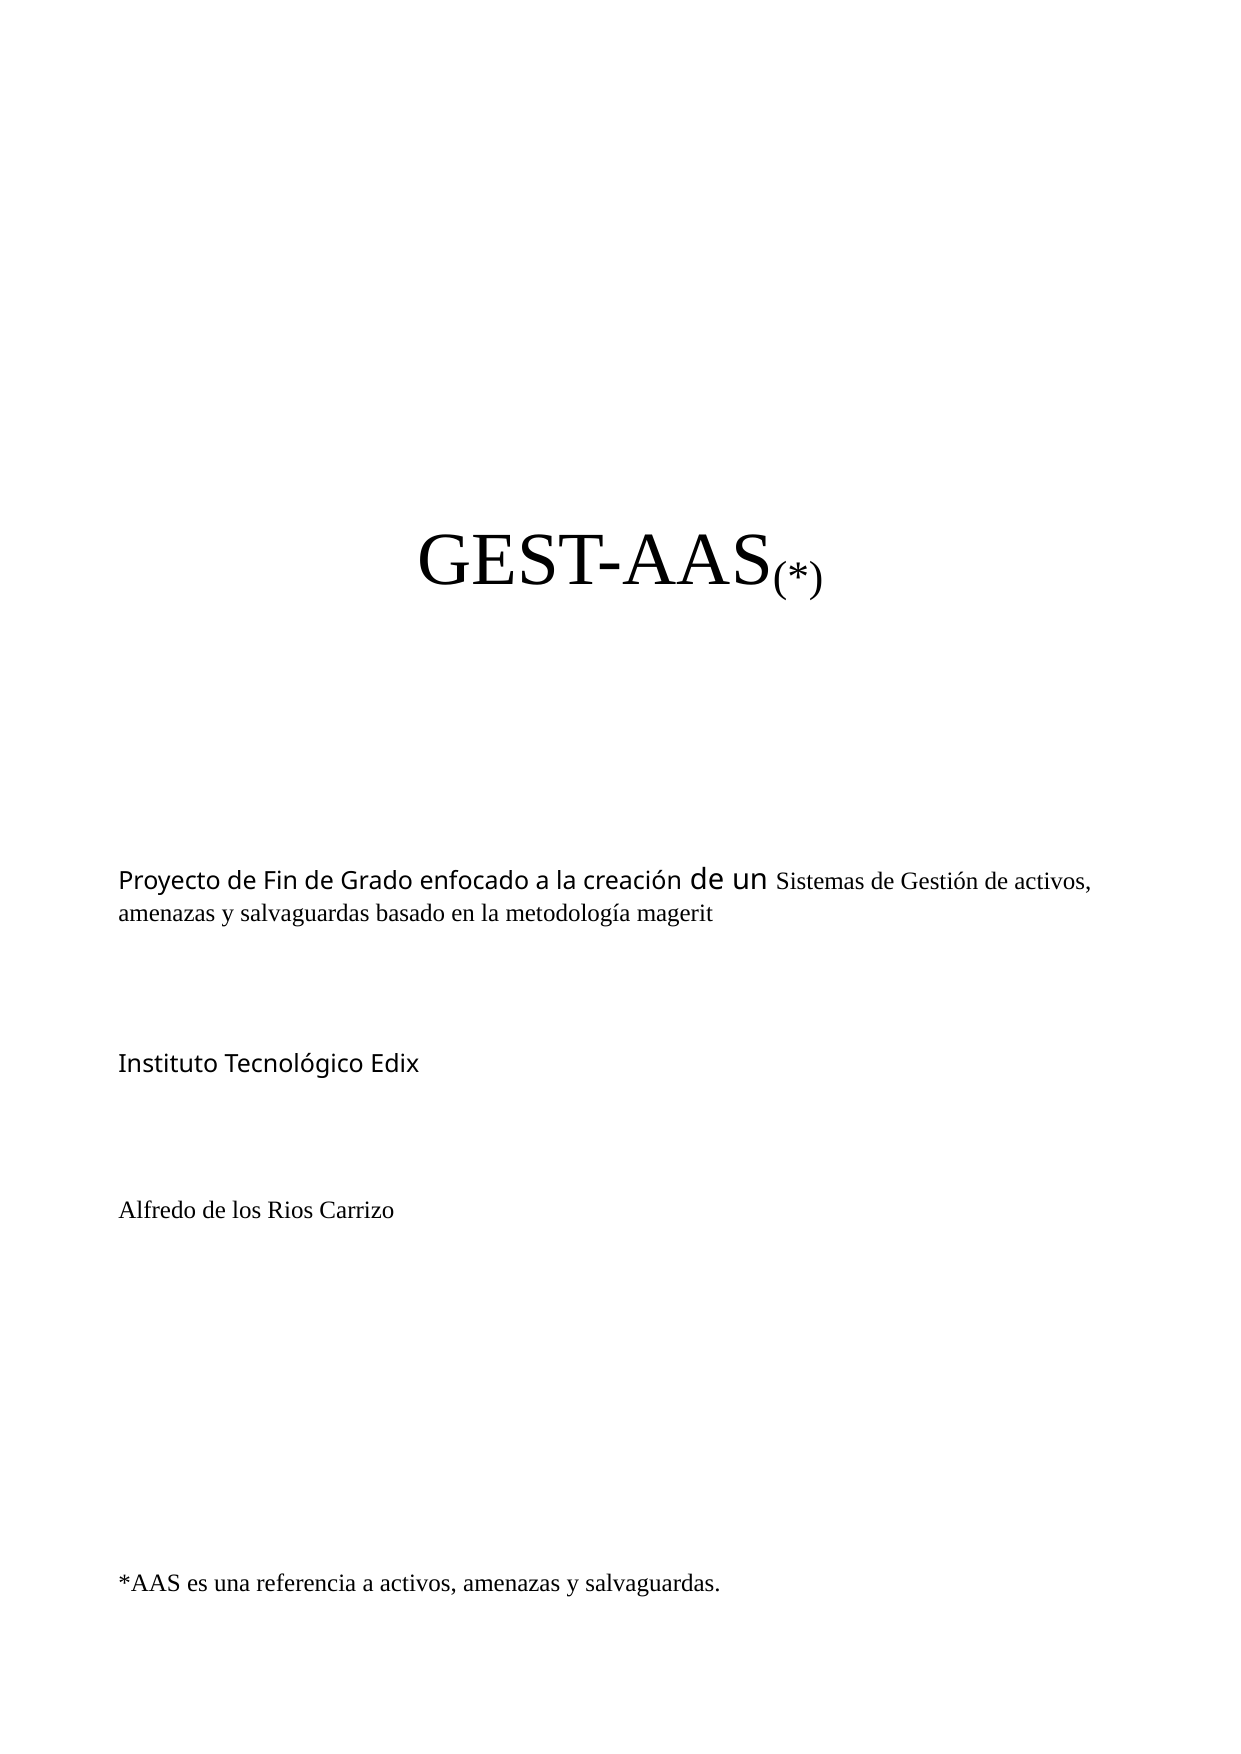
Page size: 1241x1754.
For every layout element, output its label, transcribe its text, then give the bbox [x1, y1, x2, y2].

text Proyecto de Fin de Grado enfocado a la creación de un Sistemas de Gestión de activos, amenazas y salvaguardas basado en la metodología magerit [118, 818, 1122, 927]
subtitle GEST-AAS(*) [118, 514, 1122, 601]
text Alfredo de los Rios Carrizo [118, 1166, 1122, 1223]
text Instituto Tecnológico Edix [118, 1006, 1122, 1080]
text *AAS es una referencia a activos, amenazas y salvaguardas. [118, 1568, 1122, 1597]
